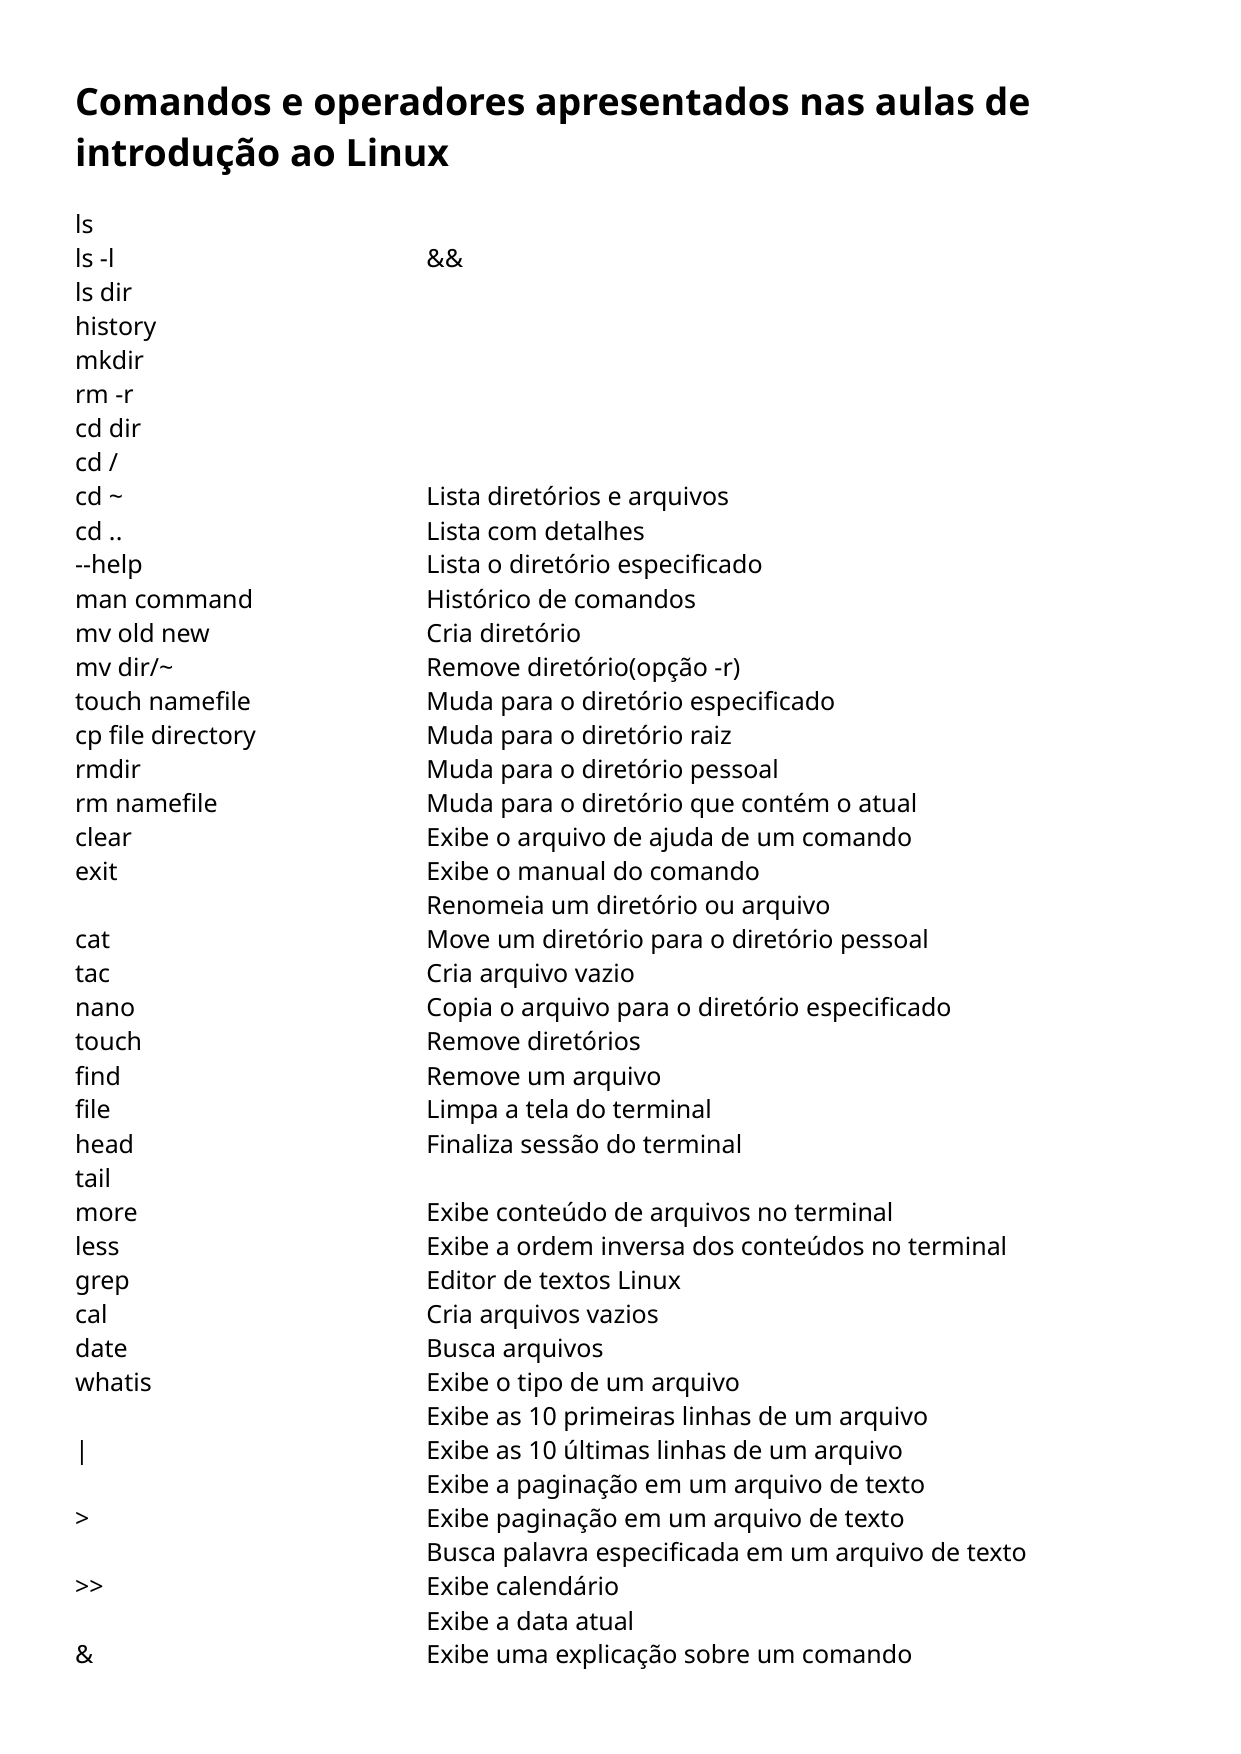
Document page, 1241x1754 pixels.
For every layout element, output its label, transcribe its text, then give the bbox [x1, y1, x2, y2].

text --help [75, 547, 397, 581]
text Cria arquivos vazios [426, 1297, 1165, 1331]
text Lista o diretório especificado [426, 547, 1165, 581]
text cal [75, 1297, 397, 1331]
text Cria arquivo vazio [426, 956, 1165, 990]
text Renomeia um diretório ou arquivo [426, 888, 1165, 922]
text Lista diretórios e arquivos [426, 479, 1165, 513]
text Lista com detalhes [426, 513, 1165, 547]
text mkdir [75, 343, 397, 377]
text Cria diretório [426, 615, 1165, 649]
text Exibe uma explicação sobre um comando [426, 1637, 1165, 1671]
text Muda para o diretório pessoal [426, 752, 1165, 786]
text tac [75, 956, 397, 990]
text Remove diretório(opção -r) [426, 649, 1165, 683]
text Move um diretório para o diretório pessoal [426, 922, 1165, 956]
text ls [75, 207, 397, 241]
text Exibe o manual do comando [426, 854, 1165, 888]
text ls -l [75, 241, 397, 275]
text rm namefile [75, 786, 397, 820]
text Limpa a tela do terminal [426, 1092, 1165, 1126]
text Exibe o tipo de um arquivo [426, 1365, 1165, 1399]
text Finaliza sessão do terminal [426, 1126, 1165, 1160]
text file [75, 1092, 397, 1126]
text nano [75, 990, 397, 1024]
text touch [75, 1024, 397, 1058]
text Histórico de comandos [426, 581, 1165, 615]
text cd .. [75, 513, 397, 547]
text find [75, 1058, 397, 1092]
text cd / [75, 445, 397, 479]
text rmdir [75, 752, 397, 786]
text mv old new [75, 615, 397, 649]
text Exibe calendário [426, 1569, 1165, 1603]
text less [75, 1228, 397, 1262]
text Remove diretórios [426, 1024, 1165, 1058]
text Remove um arquivo [426, 1058, 1165, 1092]
text Muda para o diretório que contém o atual [426, 786, 1165, 820]
text cat [75, 922, 397, 956]
text rm -r [75, 377, 397, 411]
text man command [75, 581, 397, 615]
text tail [75, 1160, 397, 1194]
text ls dir [75, 275, 397, 309]
text Exibe as 10 primeiras linhas de um arquivo [426, 1399, 1165, 1433]
text | [75, 1433, 397, 1467]
text head [75, 1126, 397, 1160]
text cd ~ [75, 479, 397, 513]
text & [75, 1637, 397, 1671]
text Exibe a ordem inversa dos conteúdos no terminal [426, 1228, 1165, 1262]
text Busca palavra especificada em um arquivo de texto [426, 1535, 1165, 1569]
text cp file directory [75, 717, 397, 752]
text grep [75, 1262, 397, 1297]
text Exibe as 10 últimas linhas de um arquivo [426, 1433, 1165, 1467]
text Exibe o arquivo de ajuda de um comando [426, 820, 1165, 854]
text mv dir/~ [75, 649, 397, 683]
text date [75, 1331, 397, 1365]
text Editor de textos Linux [426, 1262, 1165, 1297]
text Muda para o diretório especificado [426, 683, 1165, 717]
text > [75, 1501, 397, 1535]
text Exibe a data atual [426, 1603, 1165, 1637]
text >> [75, 1569, 397, 1603]
text Exibe conteúdo de arquivos no terminal [426, 1194, 1165, 1228]
text Busca arquivos [426, 1331, 1165, 1365]
text cd dir [75, 411, 397, 445]
text Copia o arquivo para o diretório especificado [426, 990, 1165, 1024]
text whatis [75, 1365, 397, 1399]
text Exibe paginação em um arquivo de texto [426, 1501, 1165, 1535]
text touch namefile [75, 683, 397, 717]
text Muda para o diretório raiz [426, 717, 1165, 752]
text && [426, 241, 1165, 275]
text exit [75, 854, 397, 888]
text history [75, 309, 397, 343]
text more [75, 1194, 397, 1228]
text clear [75, 820, 397, 854]
text Exibe a paginação em um arquivo de texto [426, 1467, 1165, 1501]
